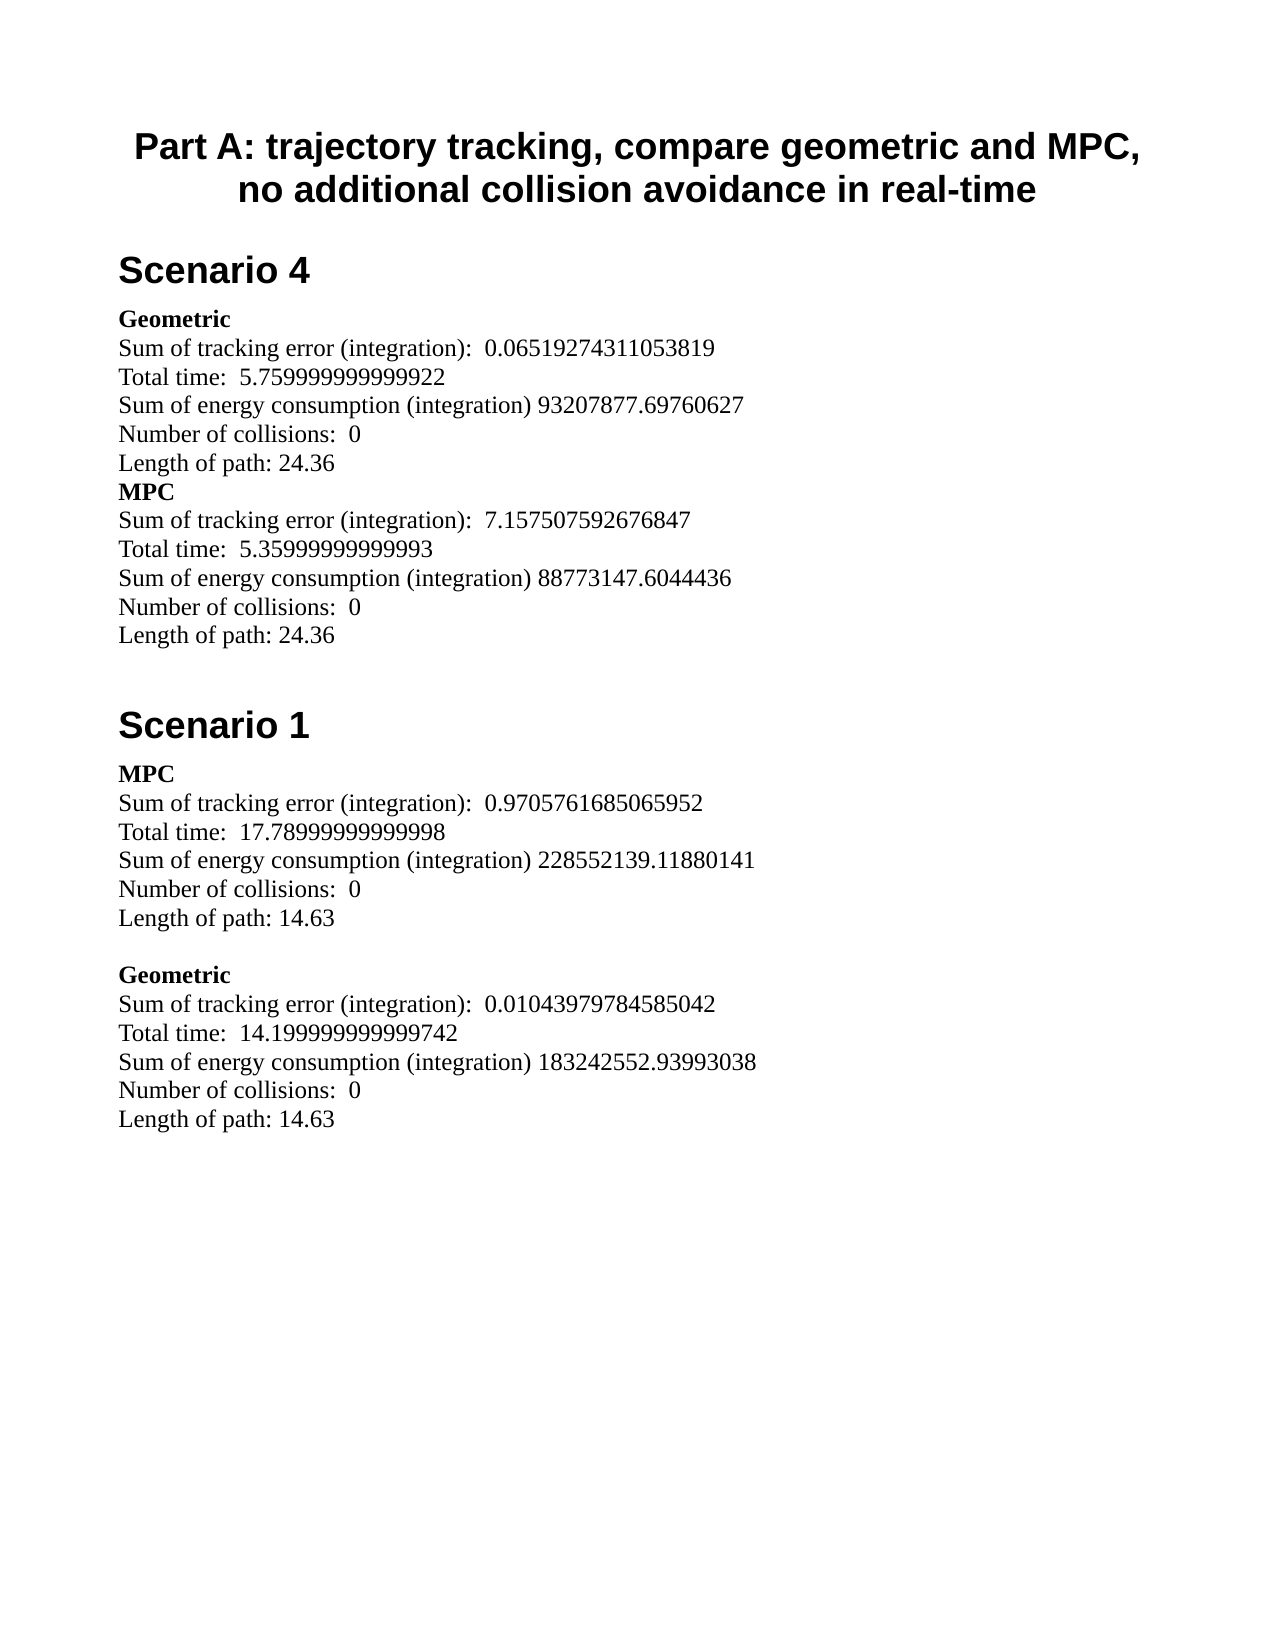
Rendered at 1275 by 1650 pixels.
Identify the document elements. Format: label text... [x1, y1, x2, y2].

text Sum of energy consumption (integration) 183242552.93993038 [118, 1047, 1157, 1075]
text Length of path: 24.36 [118, 448, 1157, 477]
text MPC [118, 477, 1157, 506]
text Geometric [118, 960, 1157, 989]
text Number of collisions: 0 [118, 592, 1157, 621]
text Sum of energy consumption (integration) 228552139.11880141 [118, 845, 1157, 874]
text Length of path: 24.36 [118, 621, 1157, 649]
text Sum of energy consumption (integration) 88773147.6044436 [118, 563, 1157, 592]
subtitle Part A: trajectory tracking, compare geometric and MPC, no additional collision avoidance in real-time [118, 124, 1157, 211]
text Total time: 5.759999999999922 [118, 362, 1157, 391]
text Number of collisions: 0 [118, 1075, 1157, 1104]
text Number of collisions: 0 [118, 874, 1157, 903]
subtitle Scenario 1 [118, 703, 1157, 747]
text Sum of tracking error (integration): 0.06519274311053819 [118, 333, 1157, 362]
subtitle Scenario 4 [118, 248, 1157, 292]
text Total time: 17.78999999999998 [118, 817, 1157, 845]
text Sum of energy consumption (integration) 93207877.69760627 [118, 391, 1157, 419]
text Number of collisions: 0 [118, 419, 1157, 448]
text Sum of tracking error (integration): 0.9705761685065952 [118, 788, 1157, 817]
text Length of path: 14.63 [118, 1104, 1157, 1133]
text Sum of tracking error (integration): 7.157507592676847 [118, 506, 1157, 534]
text Total time: 14.199999999999742 [118, 1018, 1157, 1047]
text Length of path: 14.63 [118, 903, 1157, 932]
text MPC [118, 759, 1157, 788]
text Sum of tracking error (integration): 0.01043979784585042 [118, 989, 1157, 1018]
text Total time: 5.35999999999993 [118, 534, 1157, 563]
text Geometric [118, 304, 1157, 333]
